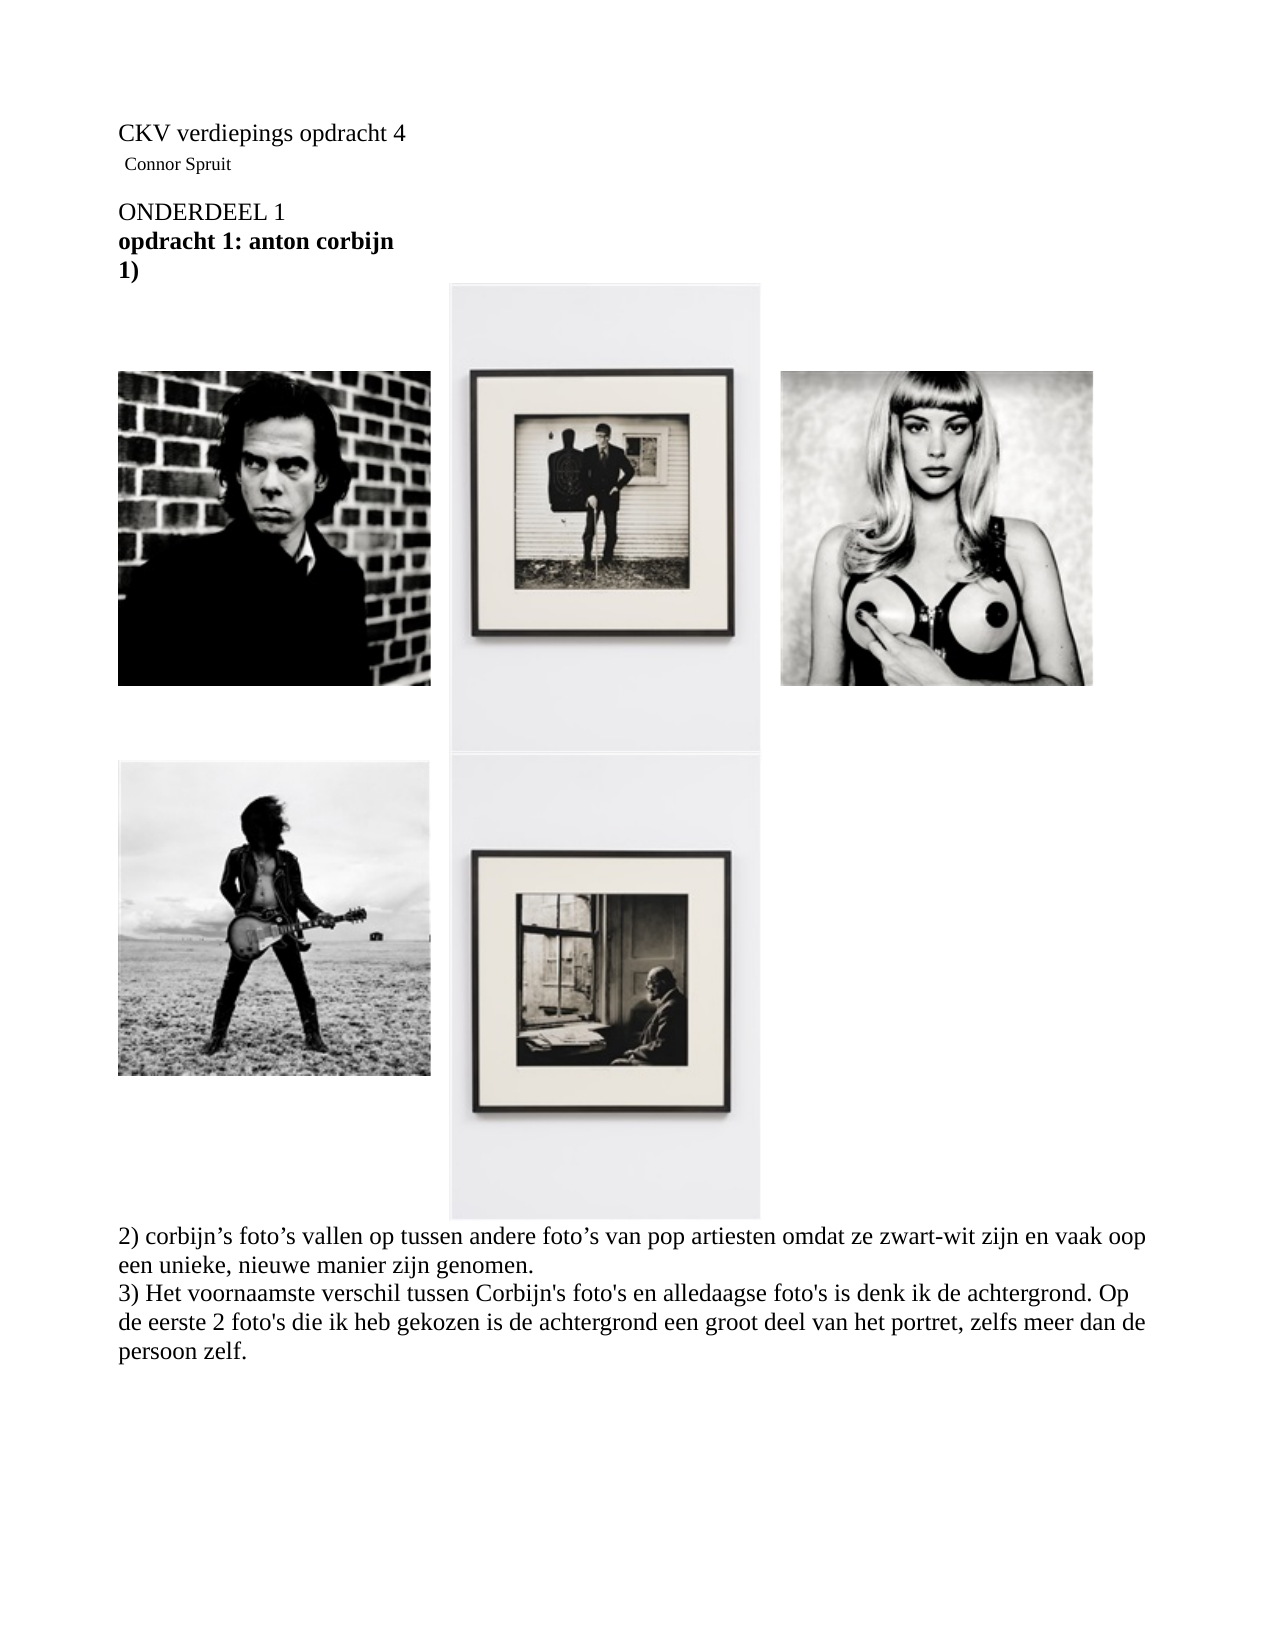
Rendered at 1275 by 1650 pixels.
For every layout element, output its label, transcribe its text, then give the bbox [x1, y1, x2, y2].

text Connor Spruit [118, 147, 1157, 176]
text CKV verdiepings opdracht 4 [118, 118, 1157, 147]
text 1) [118, 255, 1157, 283]
text ONDERDEEL 1 [118, 197, 1157, 226]
text 2) corbijn’s foto’s vallen op tussen andere foto’s van pop artiesten omdat ze zwart-wit zijn en vaak oop een unieke, nieuwe manier zijn genomen. [118, 1221, 1157, 1278]
picture [118, 760, 431, 1076]
picture [449, 283, 762, 1221]
picture [118, 371, 431, 686]
text 3) Het voornaamste verschil tussen Corbijn's foto's en alledaagse foto's is denk ik de achtergrond. Op de eerste 2 foto's die ik heb gekozen is de achtergrond een groot deel van het portret, zelfs meer dan de persoon zelf. [118, 1278, 1157, 1365]
picture [780, 371, 1094, 686]
text opdracht 1: anton corbijn [118, 226, 1157, 255]
